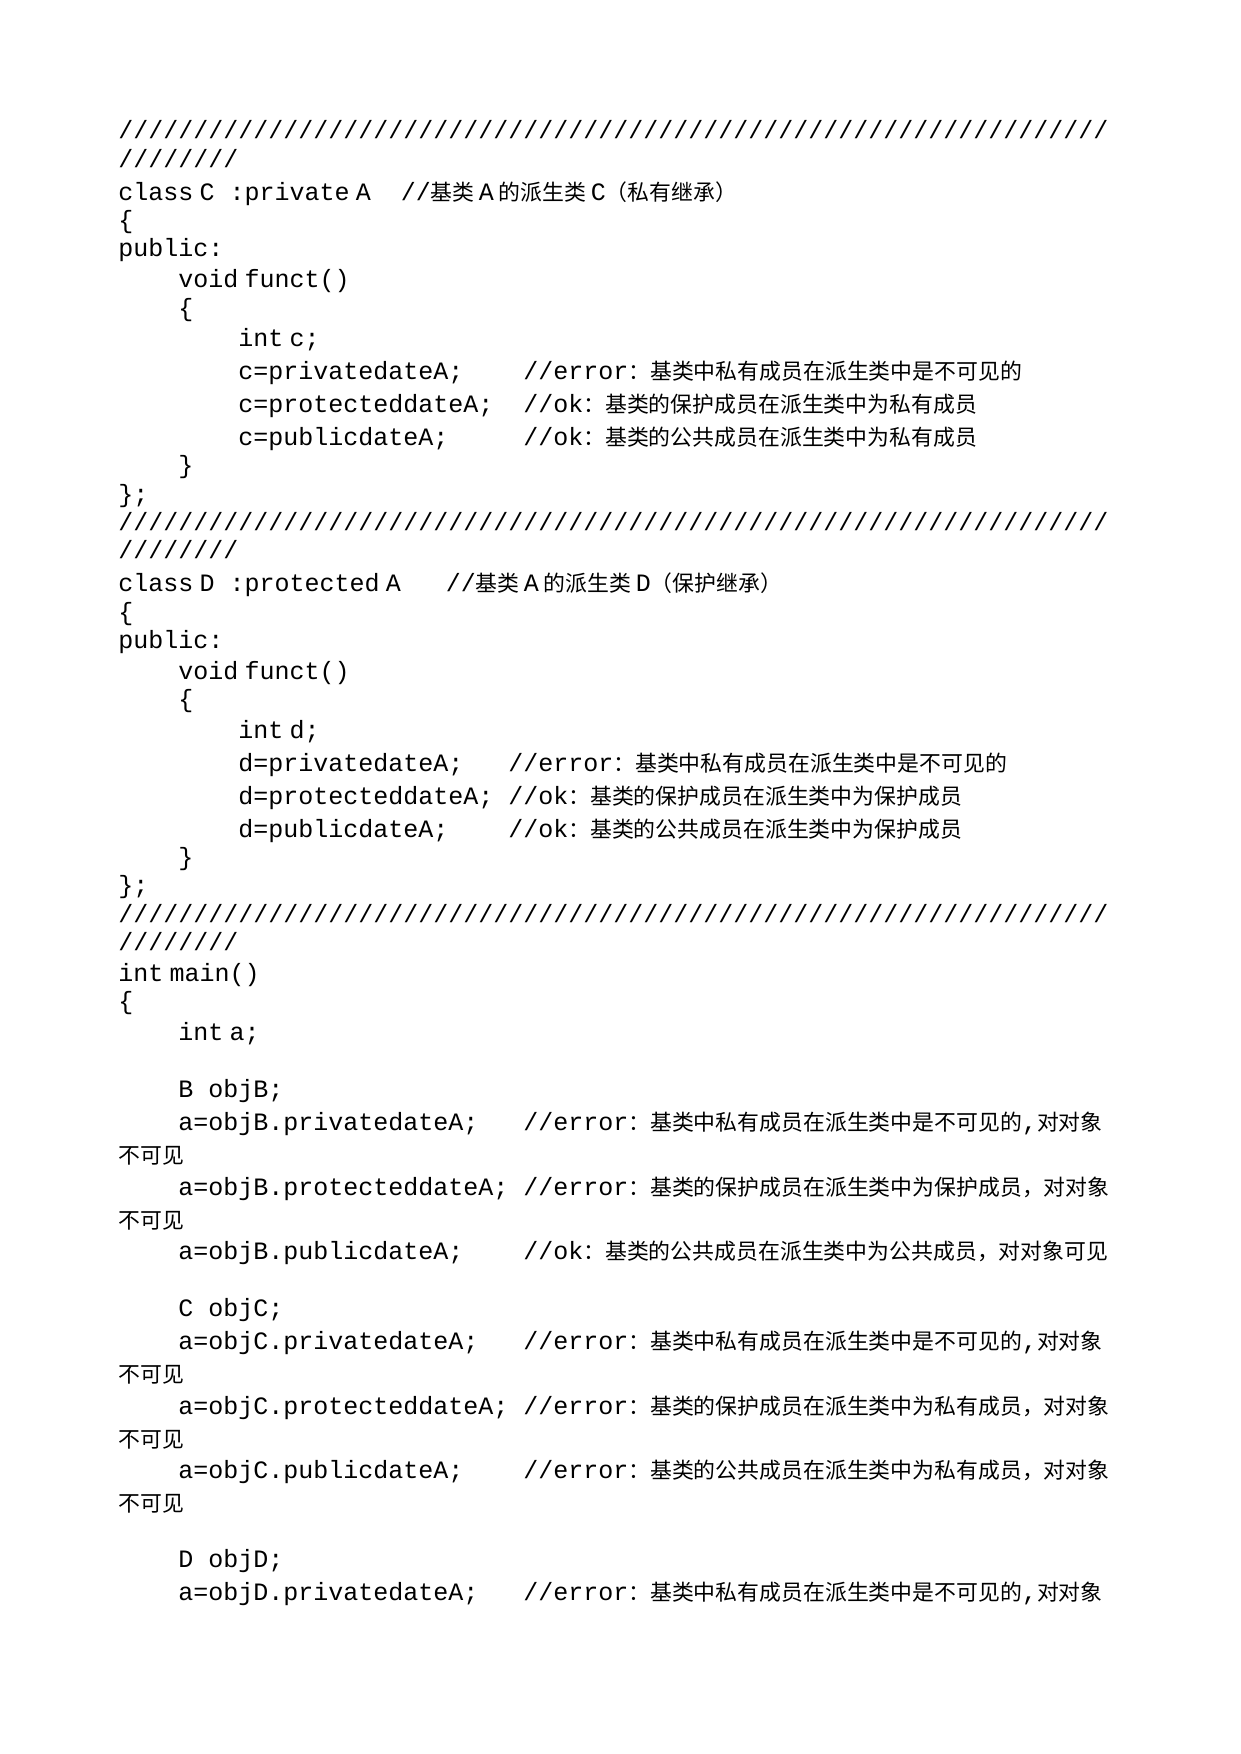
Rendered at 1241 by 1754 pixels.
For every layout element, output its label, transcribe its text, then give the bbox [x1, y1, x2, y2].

table_header ////////////////////////////////////////////////////////////////////////// class C :private A //基类A的派生类C（私有继承） { public: void funct() { int c; c=privatedateA; //error：基类中私有成员在派生类中是不可见的 c=protecteddateA; //ok：基类的保护成员在派生类中为私有成员 c=publicdateA; //ok：基类的公共成员在派生类中为私有成员 } }; ////////////////////////////////////////////////////////////////////////// class D :protected A //基类A的派生类D（保护继承） { public: void funct() { int d; d=privatedateA; //error：基类中私有成员在派生类中是不可见的 d=protecteddateA; //ok：基类的保护成员在派生类中为保护成员 d=publicdateA; //ok：基类的公共成员在派生类中为保护成员 } }; ////////////////////////////////////////////////////////////////////////// int main() { int a; B objB; a=objB.privatedateA; //error：基类中私有成员在派生类中是不可见的,对对象不可见 a=objB.protecteddateA; //error：基类的保护成员在派生类中为保护成员，对对象不可见 a=objB.publicdateA; //ok：基类的公共成员在派生类中为公共成员，对对象可见 C objC; a=objC.privatedateA; //error：基类中私有成员在派生类中是不可见的,对对象不可见 a=objC.protecteddateA; //error：基类的保护成员在派生类中为私有成员，对对象不可见 a=objC.publicdateA; //error：基类的公共成员在派生类中为私有成员，对对象不可见 D objD; a=objD.privatedateA; //error：基类中私有成员在派生类中是不可见的,对对象 [118, 118, 1122, 1608]
